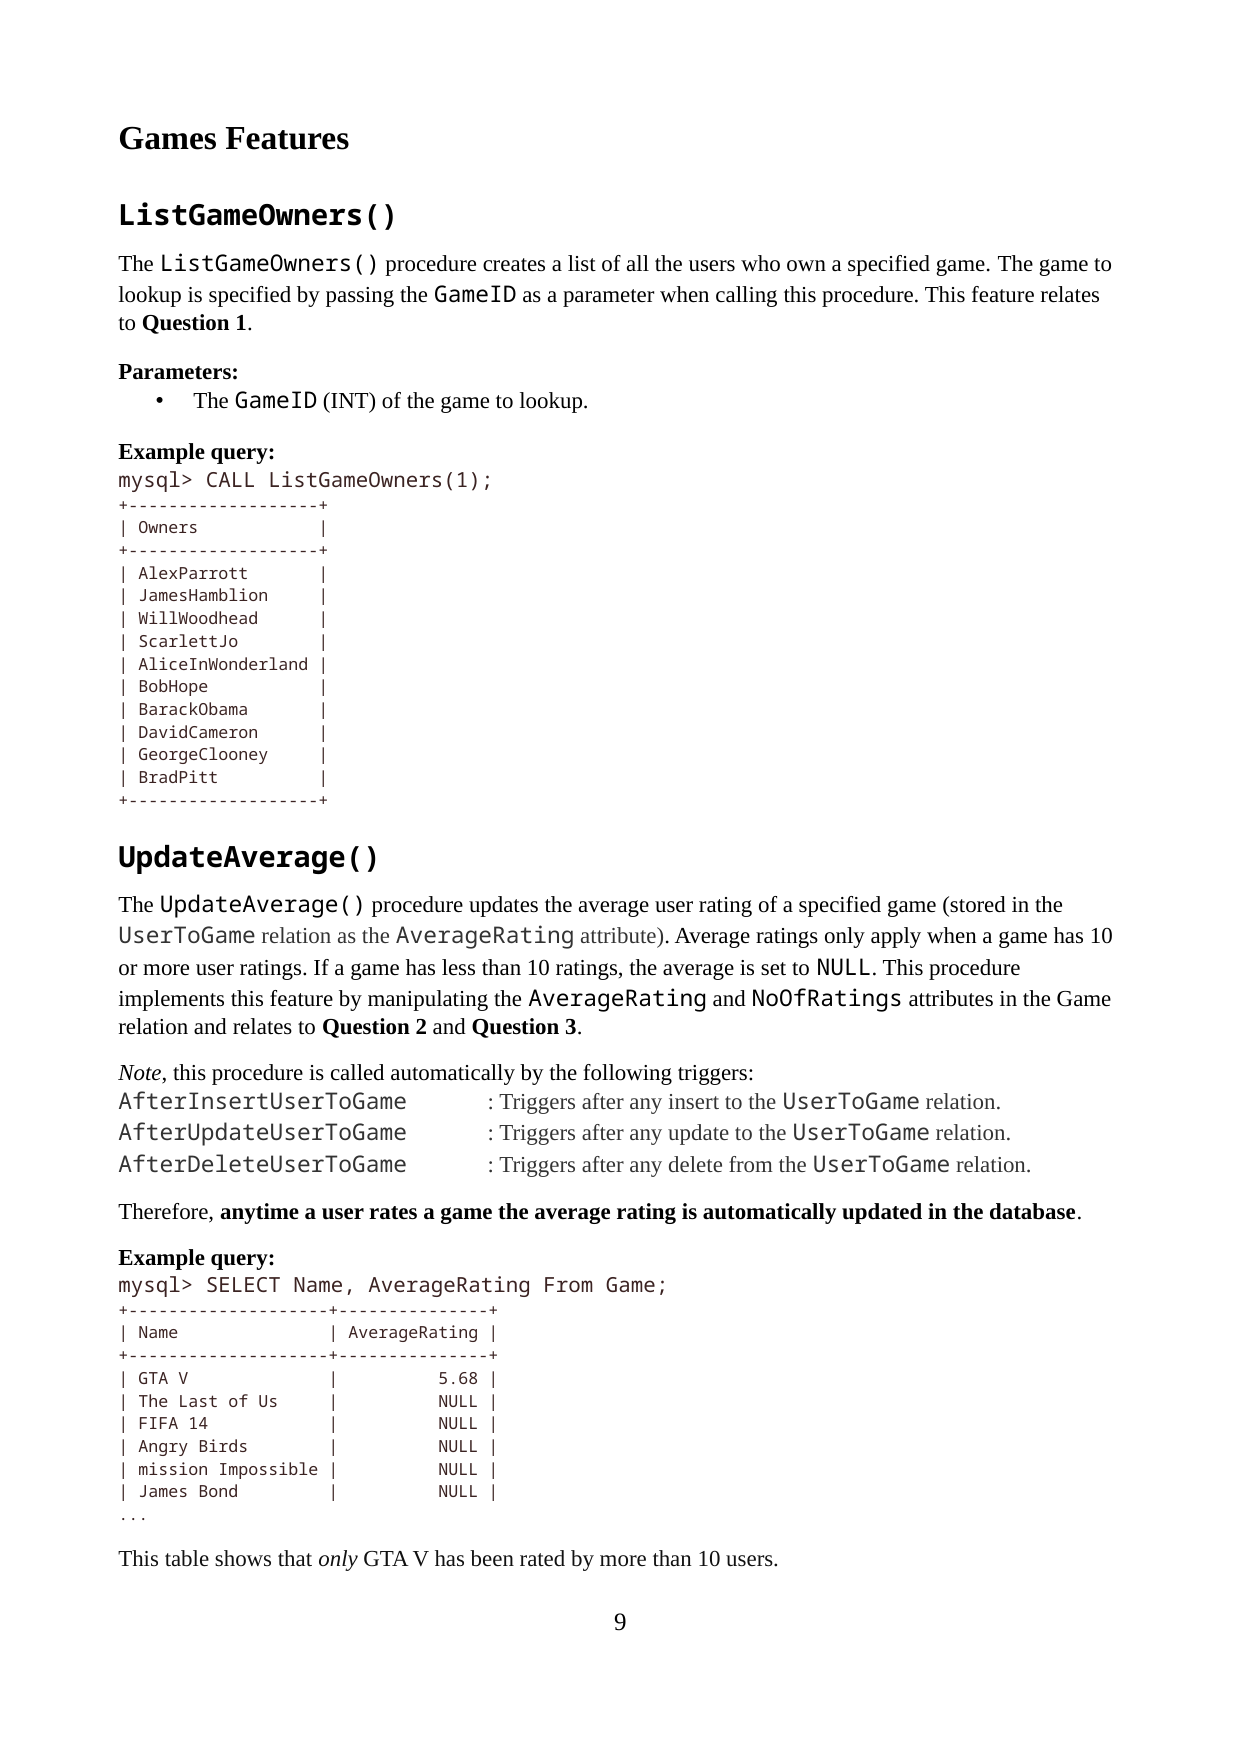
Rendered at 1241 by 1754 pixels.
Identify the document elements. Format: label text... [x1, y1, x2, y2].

text +--------------------+---------------+ [118, 1344, 1122, 1366]
text Therefore, anytime a user rates a game the average rating is automatically updated in the database. [118, 1198, 1122, 1224]
subtitle ListGameOwners() [118, 194, 1122, 234]
text | BarackObama | [118, 697, 1122, 720]
text | mission Impossible | NULL | [118, 1457, 1122, 1480]
text | AlexParrott | [118, 561, 1122, 584]
text The ListGameOwners() procedure creates a list of all the users who own a specified game. The game to lookup is specified by passing the GameID as a parameter when calling this procedure. This feature relates to Question 1. [118, 246, 1122, 335]
subtitle UpdateAverage() [118, 836, 1122, 876]
text Note, this procedure is called automatically by the following triggers: [118, 1059, 1122, 1085]
text | JamesHamblion | [118, 584, 1122, 607]
text AfterInsertUserToGame : Triggers after any insert to the UserToGame relation. [118, 1085, 1122, 1116]
text | ScarlettJo | [118, 629, 1122, 652]
text Parameters: [118, 358, 1122, 384]
text ... [118, 1503, 1122, 1525]
text The UpdateAverage() procedure updates the average user rating of a specified game (stored in the UserToGame relation as the AverageRating attribute). Average ratings only apply when a game has 10 or more user ratings. If a game has less than 10 ratings, the average is set to NULL. This procedure implements this feature by manipulating the AverageRating and NoOfRatings attributes in the Game relation and relates to Question 2 and Question 3. [118, 888, 1122, 1039]
list The GameID (INT) of the game to lookup. [156, 384, 1122, 416]
text | The Last of Us | NULL | [118, 1389, 1122, 1412]
text | BobHope | [118, 675, 1122, 697]
text +-------------------+ [118, 538, 1122, 561]
text mysql> CALL ListGameOwners(1); [118, 465, 1122, 493]
text | FIFA 14 | NULL | [118, 1412, 1122, 1434]
text +-------------------+ [118, 788, 1122, 811]
text | Angry Birds | NULL | [118, 1434, 1122, 1457]
text | GeorgeClooney | [118, 743, 1122, 766]
text | Owners | [118, 516, 1122, 538]
text | Name | AverageRating | [118, 1321, 1122, 1344]
subtitle Games Features [118, 118, 1122, 157]
text +--------------------+---------------+ [118, 1298, 1122, 1321]
text Example query: [118, 438, 1122, 465]
text | GTA V | 5.68 | [118, 1366, 1122, 1389]
text | James Bond | NULL | [118, 1480, 1122, 1503]
text | DavidCameron | [118, 720, 1122, 743]
text mysql> SELECT Name, AverageRating From Game; [118, 1270, 1122, 1298]
text | WillWoodhead | [118, 607, 1122, 629]
text +-------------------+ [118, 493, 1122, 516]
text AfterUpdateUserToGame : Triggers after any update to the UserToGame relation. [118, 1116, 1122, 1148]
text Example query: [118, 1243, 1122, 1270]
text | AliceInWonderland | [118, 652, 1122, 675]
text This table shows that only GTA V has been rated by more than 10 users. [118, 1544, 1122, 1571]
text AfterDeleteUserToGame : Triggers after any delete from the UserToGame relation. [118, 1148, 1122, 1179]
text | BradPitt | [118, 766, 1122, 788]
